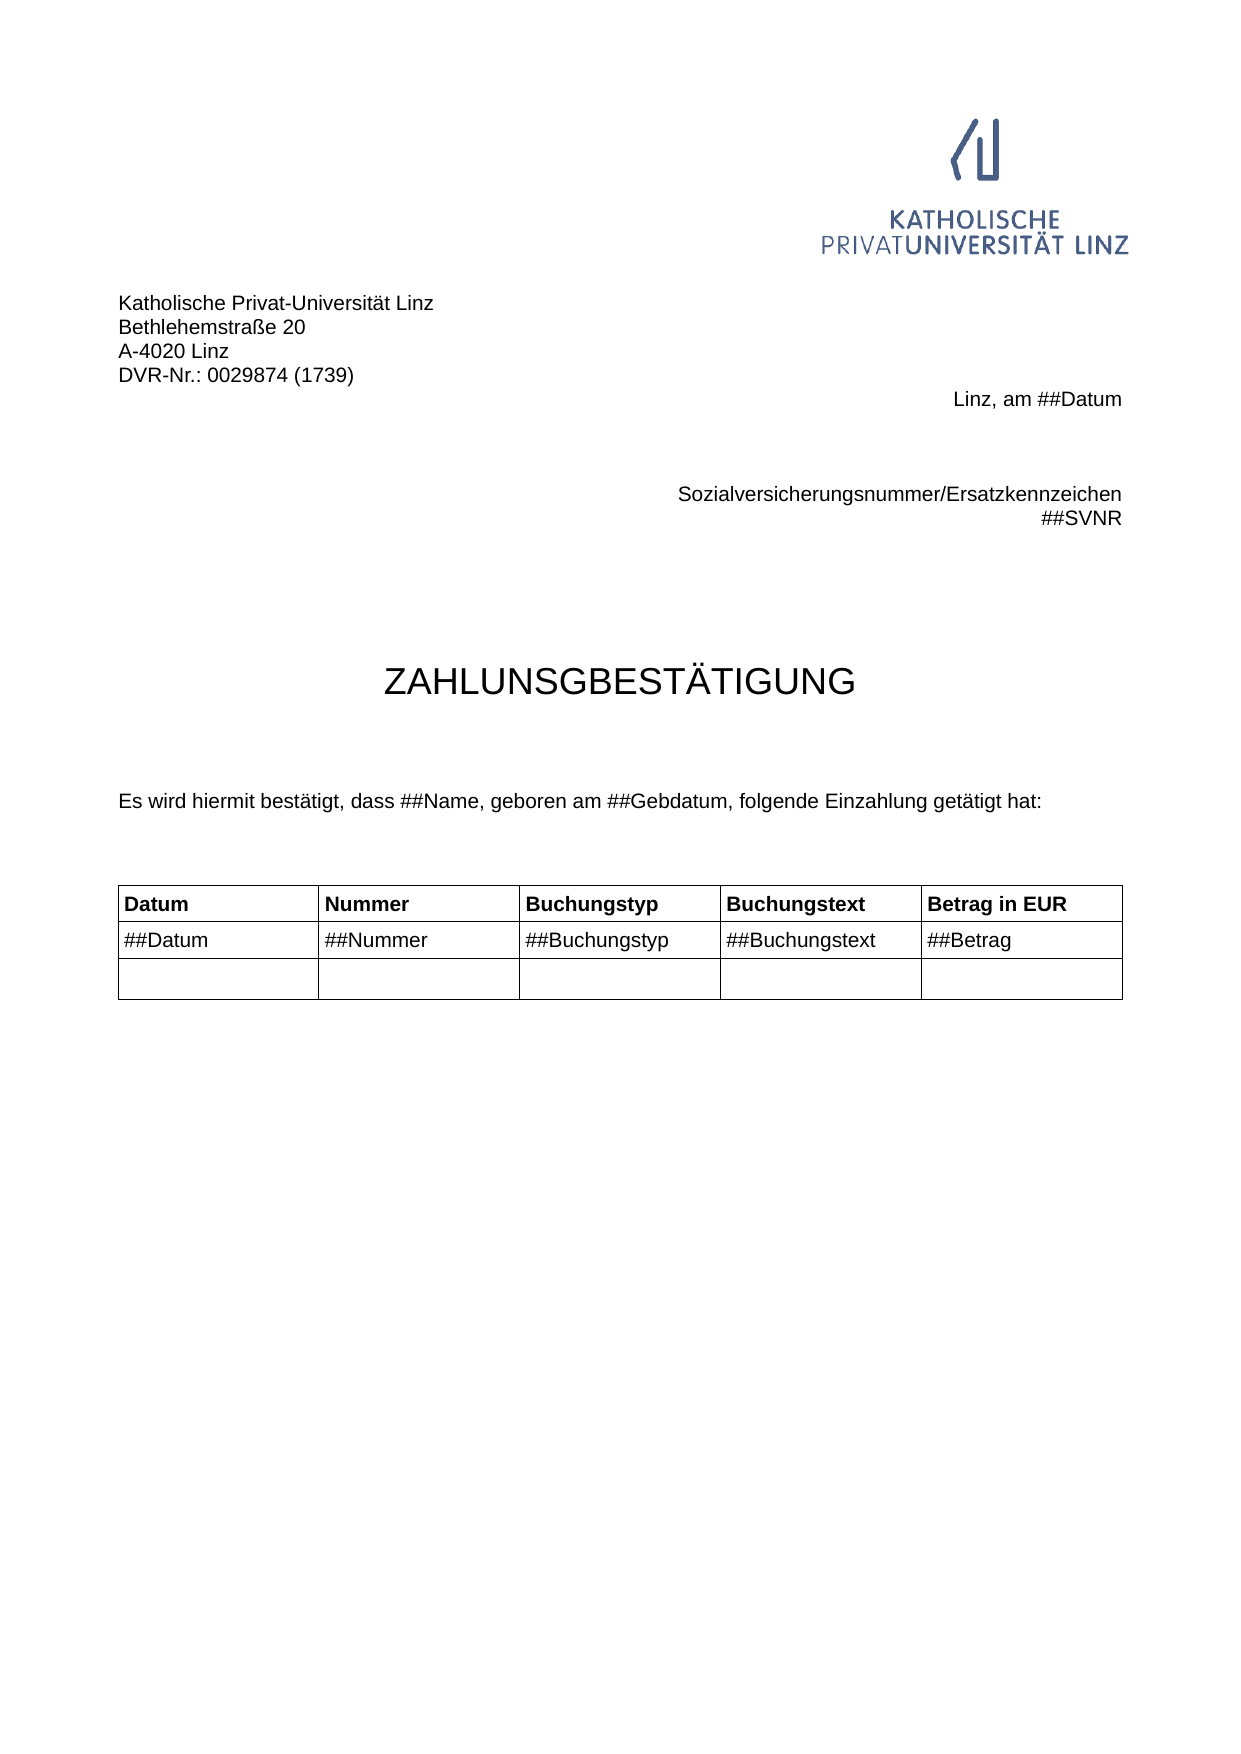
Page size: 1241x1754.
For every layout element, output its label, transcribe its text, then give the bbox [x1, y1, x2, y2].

text Bethlehemstraße 20 [118, 314, 1122, 338]
text Linz, am ##Datum [118, 386, 1122, 410]
table_header Buchungstext [721, 886, 921, 921]
table_header Betrag in EUR [922, 886, 1122, 921]
table_cell [119, 959, 318, 999]
text DVR-Nr.: 0029874 (1739) [118, 362, 1122, 386]
text A-4020 Linz [118, 338, 1122, 362]
table_cell ##Nummer [319, 922, 519, 958]
picture [814, 118, 1135, 255]
text ##SVNR [118, 506, 1122, 530]
table_cell ##Buchungstyp [520, 922, 720, 958]
text Es wird hiermit bestätigt, dass ##Name, geboren am ##Gebdatum, folgende Einzahlung getätigt hat: [118, 789, 1122, 813]
table_cell [520, 959, 720, 999]
table_cell [922, 959, 1122, 999]
table_cell ##Betrag [922, 922, 1122, 958]
table_header Buchungstyp [520, 886, 720, 921]
text Sozialversicherungsnummer/Ersatzkennzeichen [118, 482, 1122, 506]
table_header Nummer [319, 886, 519, 921]
table_cell ##Buchungstext [721, 922, 921, 958]
table_cell ##Datum [119, 922, 318, 958]
text Katholische Privat-Universität Linz [118, 291, 1122, 314]
text ZAHLUNSGBESTÄTIGUNG [118, 659, 1122, 703]
table_cell [319, 959, 519, 999]
table_cell [721, 959, 921, 999]
table_header Datum [119, 886, 318, 921]
